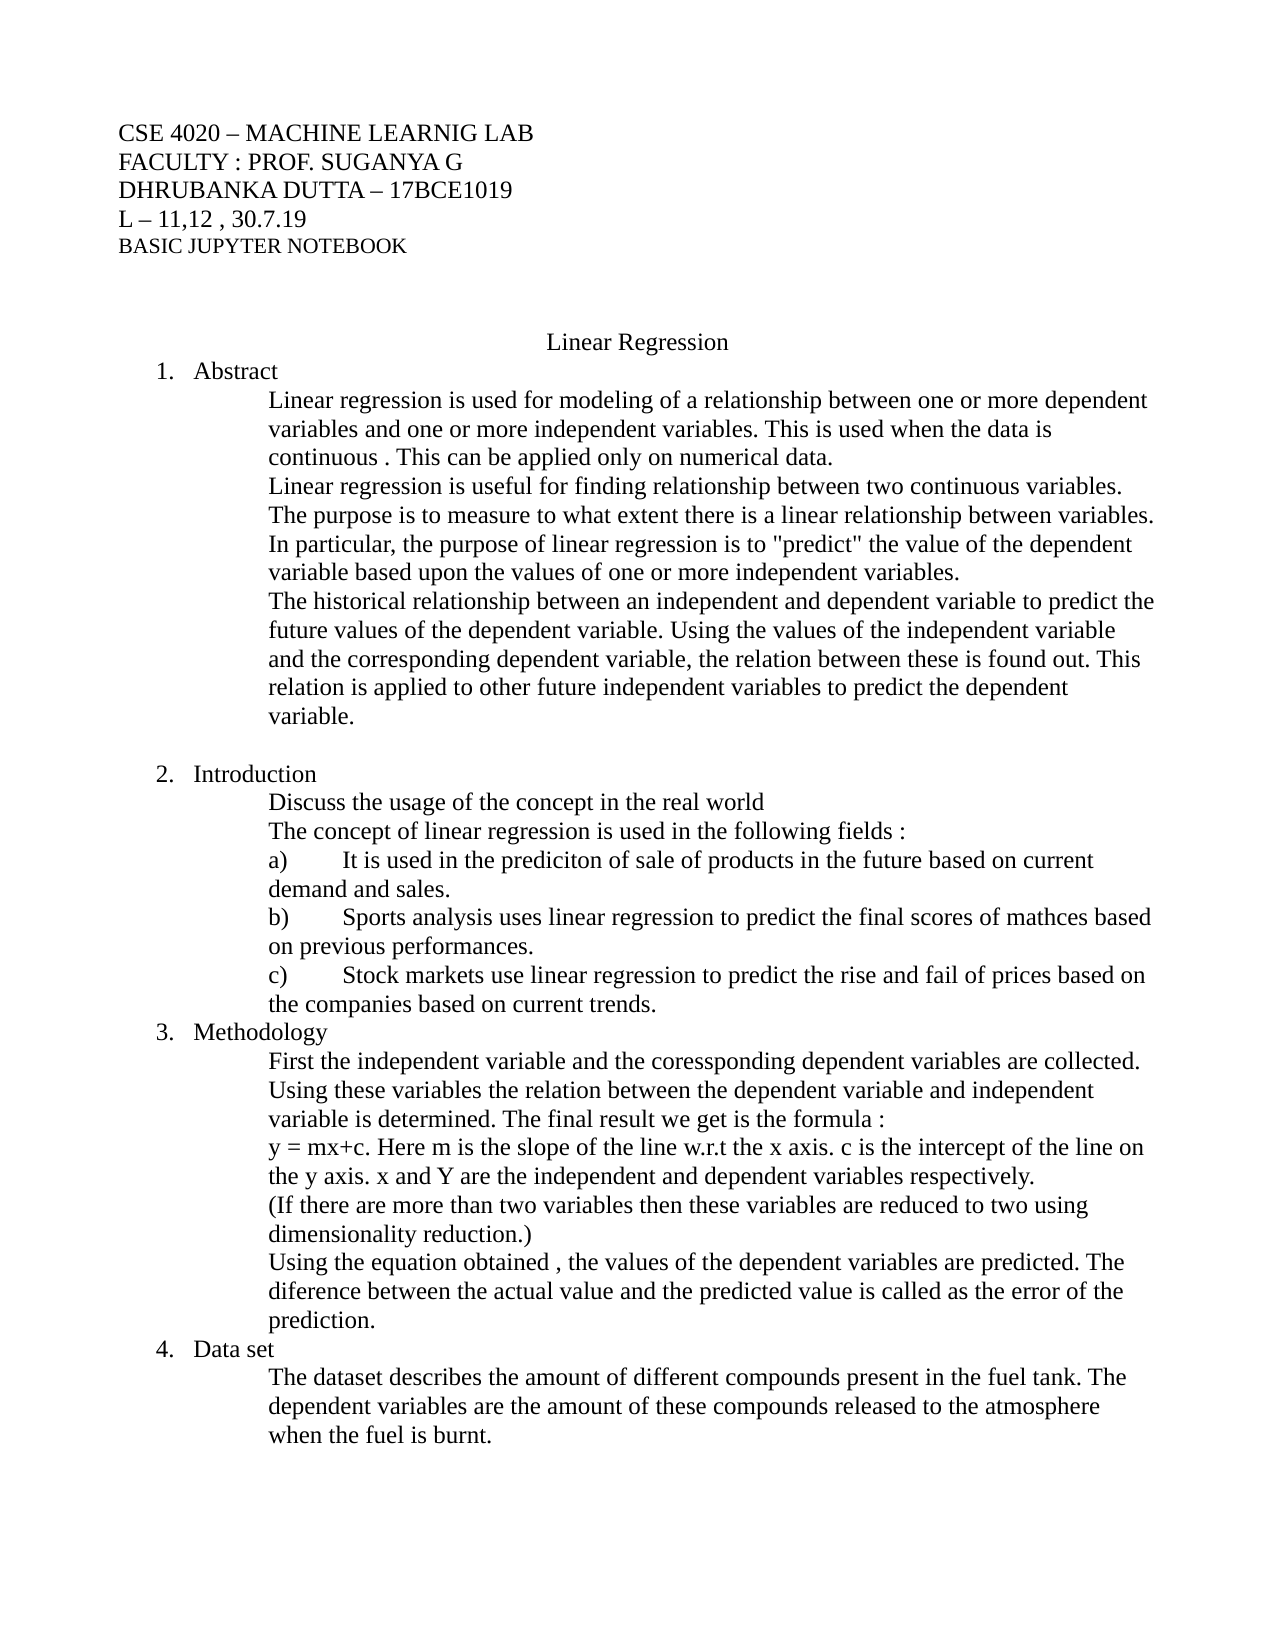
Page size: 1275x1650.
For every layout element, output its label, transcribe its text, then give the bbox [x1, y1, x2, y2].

list Abstract [156, 356, 1157, 385]
text BASIC JUPYTER NOTEBOOK [118, 233, 1157, 258]
text DHRUBANKA DUTTA – 17BCE1019 [118, 176, 1157, 204]
list The dataset describes the amount of different compounds present in the fuel tank. The dependent variables are the amount of these compounds released to the atmosphere when the fuel is burnt. [268, 1362, 1157, 1449]
list Discuss the usage of the concept in the real world [268, 787, 1157, 816]
text L – 11,12 , 30.7.19 [118, 204, 1157, 233]
list Sports analysis uses linear regression to predict the final scores of mathces based on previous performances. [268, 902, 1157, 960]
text CSE 4020 – MACHINE LEARNIG LAB [118, 118, 1157, 147]
list y = mx+c. Here m is the slope of the line w.r.t the x axis. c is the intercept of the line on the y axis. x and Y are the independent and dependent variables respectively. [268, 1132, 1157, 1190]
list Using the equation obtained , the values of the dependent variables are predicted. The diference between the actual value and the predicted value is called as the error of the prediction. [268, 1247, 1157, 1334]
text Linear Regression [118, 327, 1157, 356]
list Introduction [156, 759, 1157, 787]
list Linear regression is used for modeling of a relationship between one or more dependent variables and one or more independent variables. This is used when the data is continuous . This can be applied only on numerical data. [268, 385, 1157, 471]
list Methodology [156, 1017, 1157, 1046]
list Data set [156, 1334, 1157, 1362]
list Stock markets use linear regression to predict the rise and fail of prices based on the companies based on current trends. [268, 960, 1157, 1017]
list The concept of linear regression is used in the following fields : [268, 816, 1157, 845]
list The historical relationship between an independent and dependent variable to predict the future values of the dependent variable. Using the values of the independent variable and the corresponding dependent variable, the relation between these is found out. This relation is applied to other future independent variables to predict the dependent variable. [268, 586, 1157, 730]
list First the independent variable and the coressponding dependent variables are collected. Using these variables the relation between the dependent variable and independent variable is determined. The final result we get is the formula : [268, 1046, 1157, 1132]
list Linear regression is useful for finding relationship between two continuous variables. The purpose is to measure to what extent there is a linear relationship between variables. In particular, the purpose of linear regression is to "predict" the value of the dependent variable based upon the values of one or more independent variables. [268, 471, 1157, 586]
text FACULTY : PROF. SUGANYA G [118, 147, 1157, 176]
list It is used in the prediciton of sale of products in the future based on current demand and sales. [268, 845, 1157, 902]
list (If there are more than two variables then these variables are reduced to two using dimensionality reduction.) [268, 1190, 1157, 1247]
